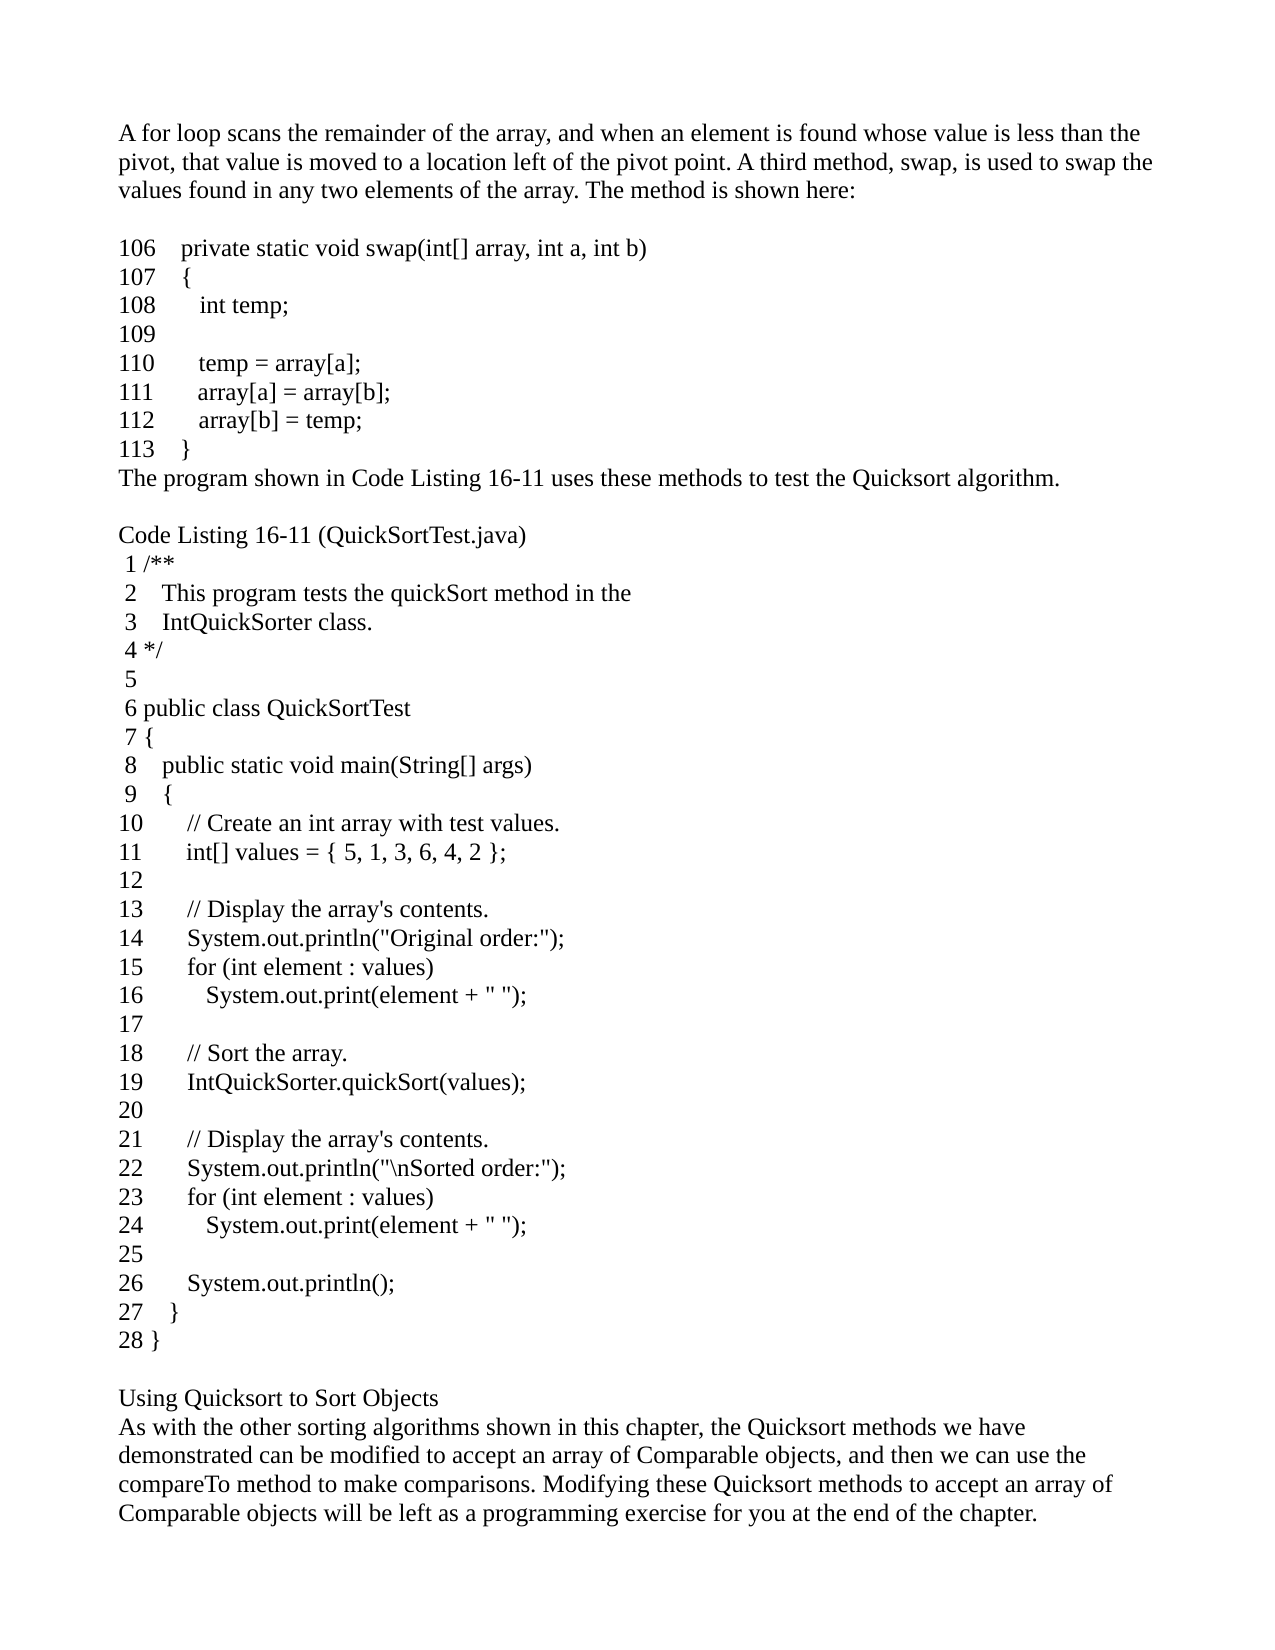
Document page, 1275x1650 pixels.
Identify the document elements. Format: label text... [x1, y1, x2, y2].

text 110 temp = array[a]; [118, 348, 1157, 377]
text Code Listing 16-11 (QuickSortTest.java) [118, 521, 1157, 549]
text 2 This program tests the quickSort method in the [118, 578, 1157, 607]
text 8 public static void main(String[] args) [118, 751, 1157, 779]
text 17 [118, 1009, 1157, 1038]
text Using Quicksort to Sort Objects [118, 1383, 1157, 1412]
text 25 [118, 1239, 1157, 1268]
text 10 // Create an int array with test values. [118, 808, 1157, 837]
text 28 } [118, 1326, 1157, 1354]
text The program shown in Code Listing 16-11 uses these methods to test the Quicksort algorithm. [118, 463, 1157, 492]
text 24 System.out.print(element + " "); [118, 1211, 1157, 1239]
text 20 [118, 1096, 1157, 1124]
text 106 private static void swap(int[] array, int a, int b) [118, 233, 1157, 262]
text 14 System.out.println("Original order:"); [118, 923, 1157, 952]
text 1 /** [118, 549, 1157, 578]
text 6 public class QuickSortTest [118, 693, 1157, 722]
text 13 // Display the array's contents. [118, 894, 1157, 923]
text 21 // Display the array's contents. [118, 1124, 1157, 1153]
text 22 System.out.println("\nSorted order:"); [118, 1153, 1157, 1182]
text 3 IntQuickSorter class. [118, 607, 1157, 636]
text 5 [118, 664, 1157, 693]
text 108 int temp; [118, 291, 1157, 319]
text 26 System.out.println(); [118, 1268, 1157, 1297]
text 19 IntQuickSorter.quickSort(values); [118, 1067, 1157, 1096]
text 107 { [118, 262, 1157, 291]
text 111 array[a] = array[b]; [118, 377, 1157, 406]
text 11 int[] values = { 5, 1, 3, 6, 4, 2 }; [118, 837, 1157, 866]
text A for loop scans the remainder of the array, and when an element is found whose value is less than the pivot, that value is moved to a location left of the pivot point. A third method, swap, is used to swap the values found in any two elements of the array. The method is shown here: [118, 118, 1157, 204]
text 4 */ [118, 636, 1157, 664]
text 109 [118, 319, 1157, 348]
text 112 array[b] = temp; [118, 406, 1157, 434]
text 23 for (int element : values) [118, 1182, 1157, 1211]
text 12 [118, 866, 1157, 894]
text 18 // Sort the array. [118, 1038, 1157, 1067]
text 9 { [118, 779, 1157, 808]
text As with the other sorting algorithms shown in this chapter, the Quicksort methods we have demonstrated can be modified to accept an array of Comparable objects, and then we can use the compareTo method to make comparisons. Modifying these Quicksort methods to accept an array of Comparable objects will be left as a programming exercise for you at the end of the chapter. [118, 1412, 1157, 1527]
text 15 for (int element : values) [118, 952, 1157, 981]
text 7 { [118, 722, 1157, 751]
text 113 } [118, 434, 1157, 463]
text 16 System.out.print(element + " "); [118, 981, 1157, 1009]
text 27 } [118, 1297, 1157, 1326]
